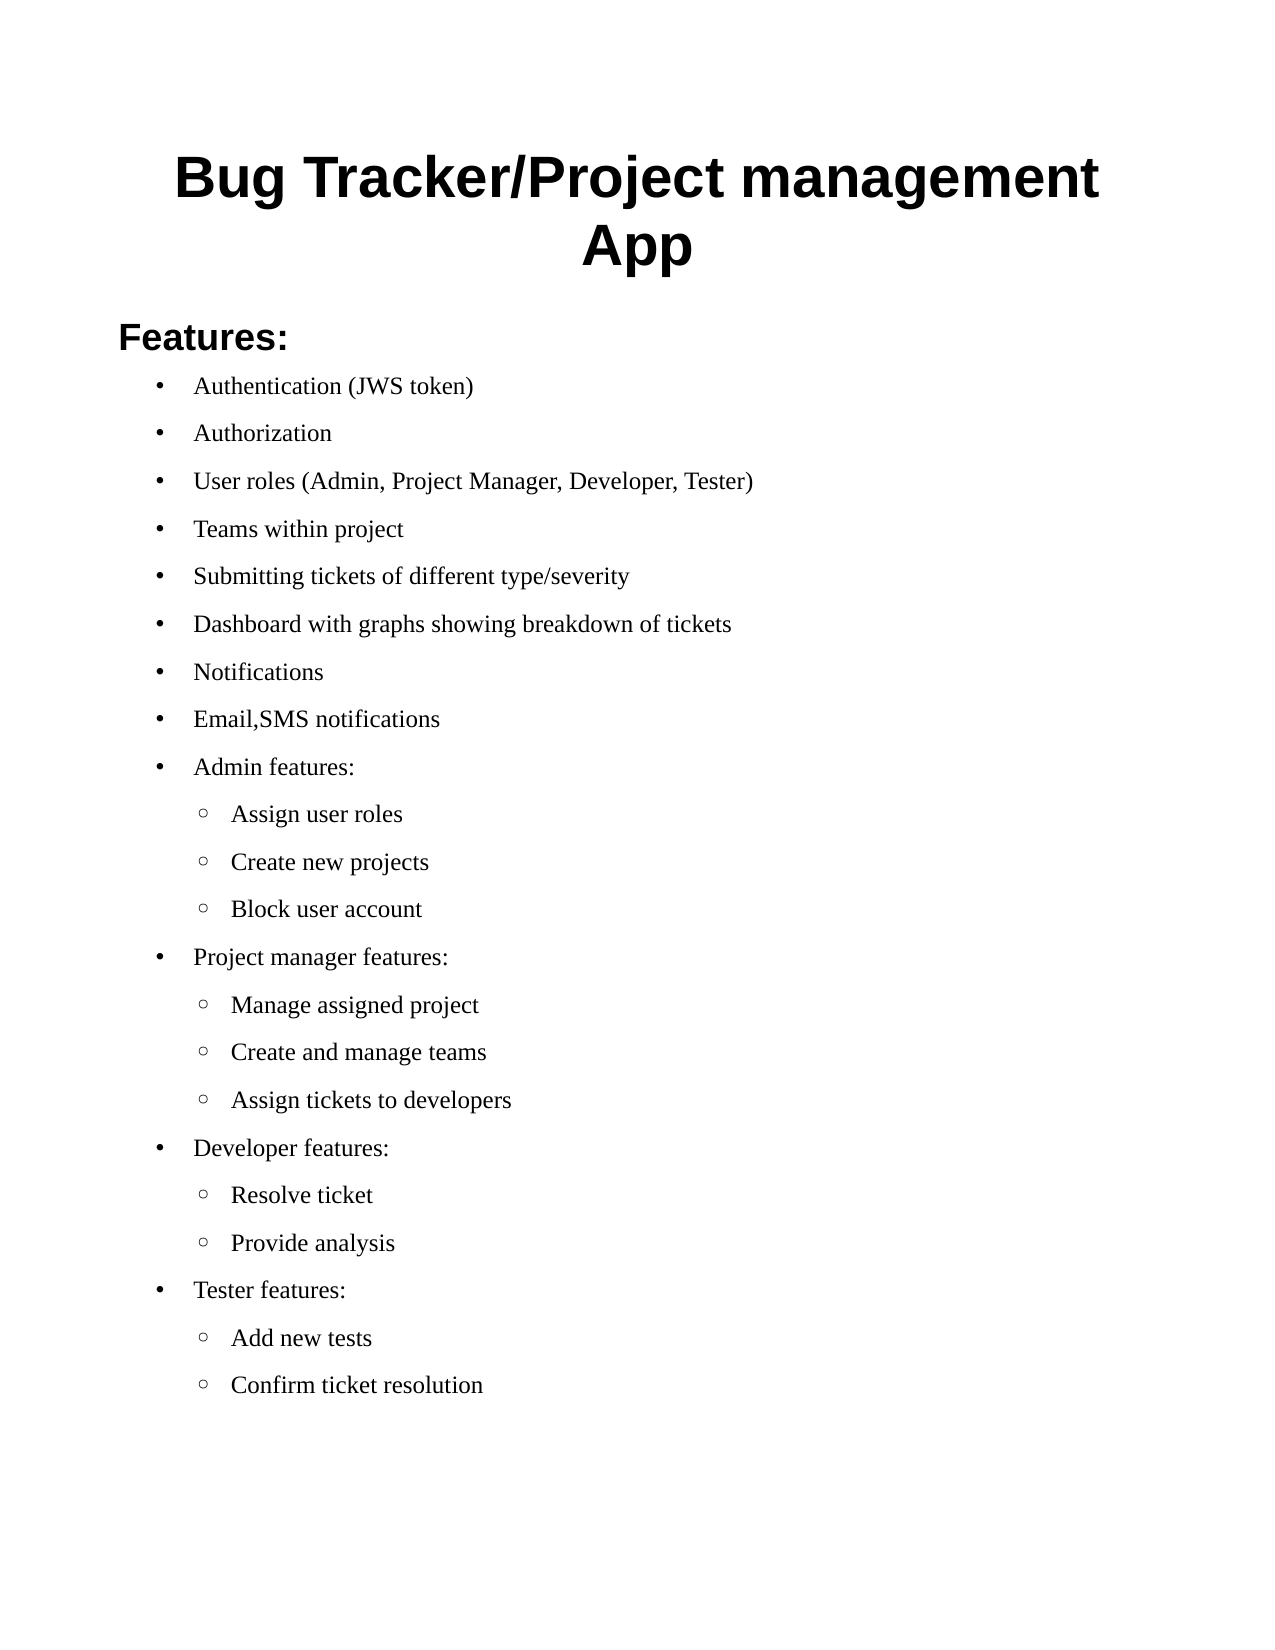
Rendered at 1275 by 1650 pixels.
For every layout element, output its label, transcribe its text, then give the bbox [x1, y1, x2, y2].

list Tester features: [156, 1275, 1157, 1304]
list User roles (Admin, Project Manager, Developer, Tester) [156, 466, 1157, 495]
list Project manager features: [156, 942, 1157, 971]
list Authorization [156, 418, 1157, 447]
list Dashboard with graphs showing breakdown of tickets [156, 609, 1157, 638]
list Teams within project [156, 514, 1157, 542]
list Assign user roles [193, 799, 1157, 828]
list Authentication (JWS token) [156, 371, 1157, 400]
list Submitting tickets of different type/severity [156, 561, 1157, 590]
list Block user account [193, 894, 1157, 923]
subtitle Features: [118, 315, 1157, 358]
list Add new tests [193, 1323, 1157, 1352]
list Resolve ticket [193, 1180, 1157, 1209]
list Provide analysis [193, 1228, 1157, 1257]
title Bug Tracker/Project management App [118, 143, 1157, 277]
list Create and manage teams [193, 1037, 1157, 1066]
list Developer features: [156, 1133, 1157, 1161]
list Email,SMS notifications [156, 704, 1157, 733]
list Confirm ticket resolution [193, 1371, 1157, 1399]
list Notifications [156, 657, 1157, 685]
list Admin features: [156, 752, 1157, 781]
list Manage assigned project [193, 990, 1157, 1018]
list Create new projects [193, 847, 1157, 876]
list Assign tickets to developers [193, 1085, 1157, 1114]
